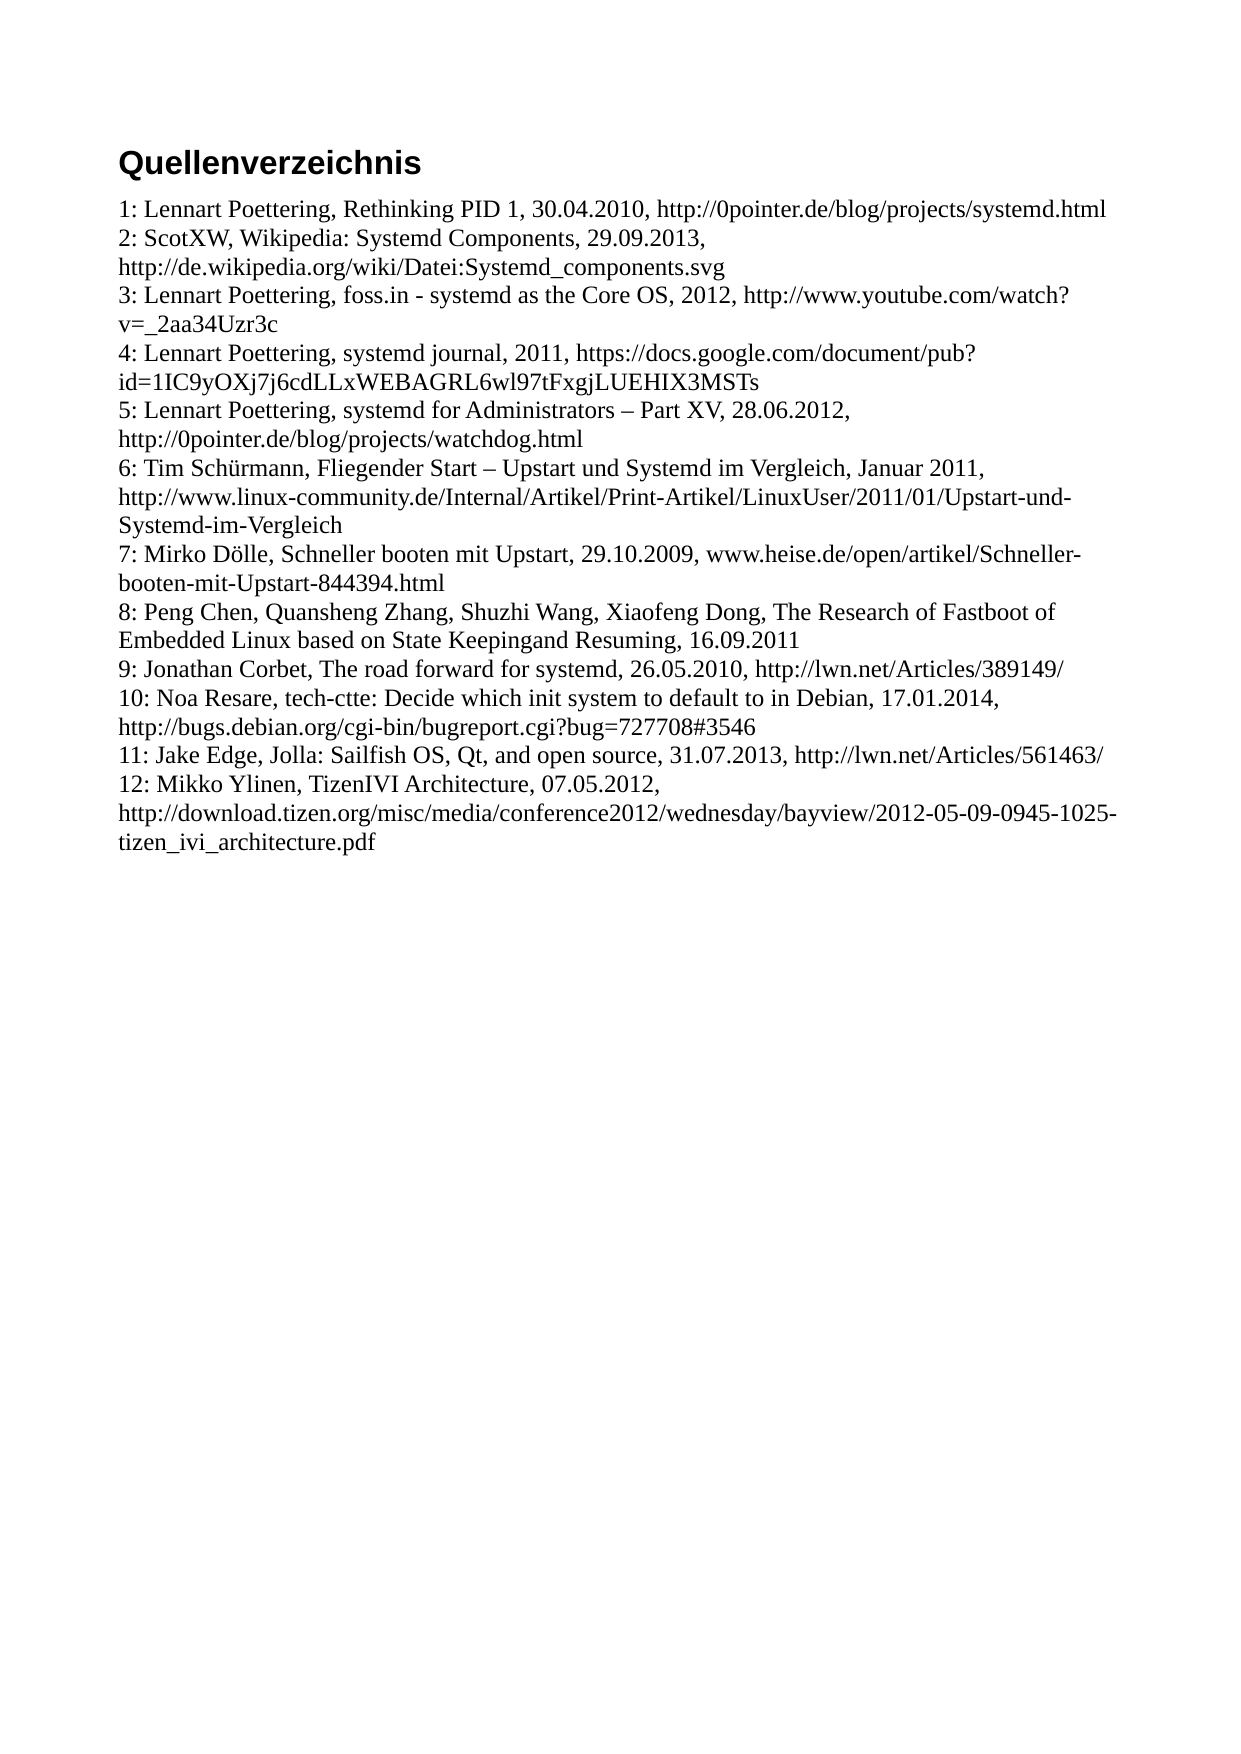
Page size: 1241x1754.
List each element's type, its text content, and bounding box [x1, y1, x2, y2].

text 12: Mikko Ylinen, TizenIVI Architecture, 07.05.2012, http://download.tizen.org/misc/media/conference2012/wednesday/bayview/2012-05-09-0945-1025-tizen_ivi_architecture.pdf [118, 769, 1122, 855]
subtitle Quellenverzeichnis [118, 143, 1122, 182]
text 10: Noa Resare, tech-ctte: Decide which init system to default to in Debian, 17.01.2014, http://bugs.debian.org/cgi-bin/bugreport.cgi?bug=727708#3546 [118, 683, 1122, 740]
text 9: Jonathan Corbet, The road forward for systemd, 26.05.2010, http://lwn.net/Articles/389149/ [118, 654, 1122, 683]
text 11: Jake Edge, Jolla: Sailfish OS, Qt, and open source, 31.07.2013, http://lwn.net/Articles/561463/ [118, 740, 1122, 769]
text 8: Peng Chen, Quansheng Zhang, Shuzhi Wang, Xiaofeng Dong, The Research of Fastboot of Embedded Linux based on State Keepingand Resuming, 16.09.2011 [118, 597, 1122, 654]
text 1: Lennart Poettering, Rethinking PID 1, 30.04.2010, http://0pointer.de/blog/projects/systemd.html [118, 194, 1122, 223]
text 4: Lennart Poettering, systemd journal, 2011, https://docs.google.com/document/pub?id=1IC9yOXj7j6cdLLxWEBAGRL6wl97tFxgjLUEHIX3MSTs [118, 338, 1122, 395]
text 6: Tim Schürmann, Fliegender Start – Upstart und Systemd im Vergleich, Januar 2011, http://www.linux-community.de/Internal/Artikel/Print-Artikel/LinuxUser/2011/01/Upstart-und-Systemd-im-Vergleich [118, 453, 1122, 539]
text 7: Mirko Dölle, Schneller booten mit Upstart, 29.10.2009, www.heise.de/open/artikel/Schneller-booten-mit-Upstart-844394.html [118, 539, 1122, 597]
text 3: Lennart Poettering, foss.in - systemd as the Core OS, 2012, http://www.youtube.com/watch?v=_2aa34Uzr3c [118, 280, 1122, 338]
text 2: ScotXW, Wikipedia: Systemd Components, 29.09.2013, http://de.wikipedia.org/wiki/Datei:Systemd_components.svg [118, 223, 1122, 280]
text 5: Lennart Poettering, systemd for Administrators – Part XV, 28.06.2012, http://0pointer.de/blog/projects/watchdog.html [118, 395, 1122, 453]
